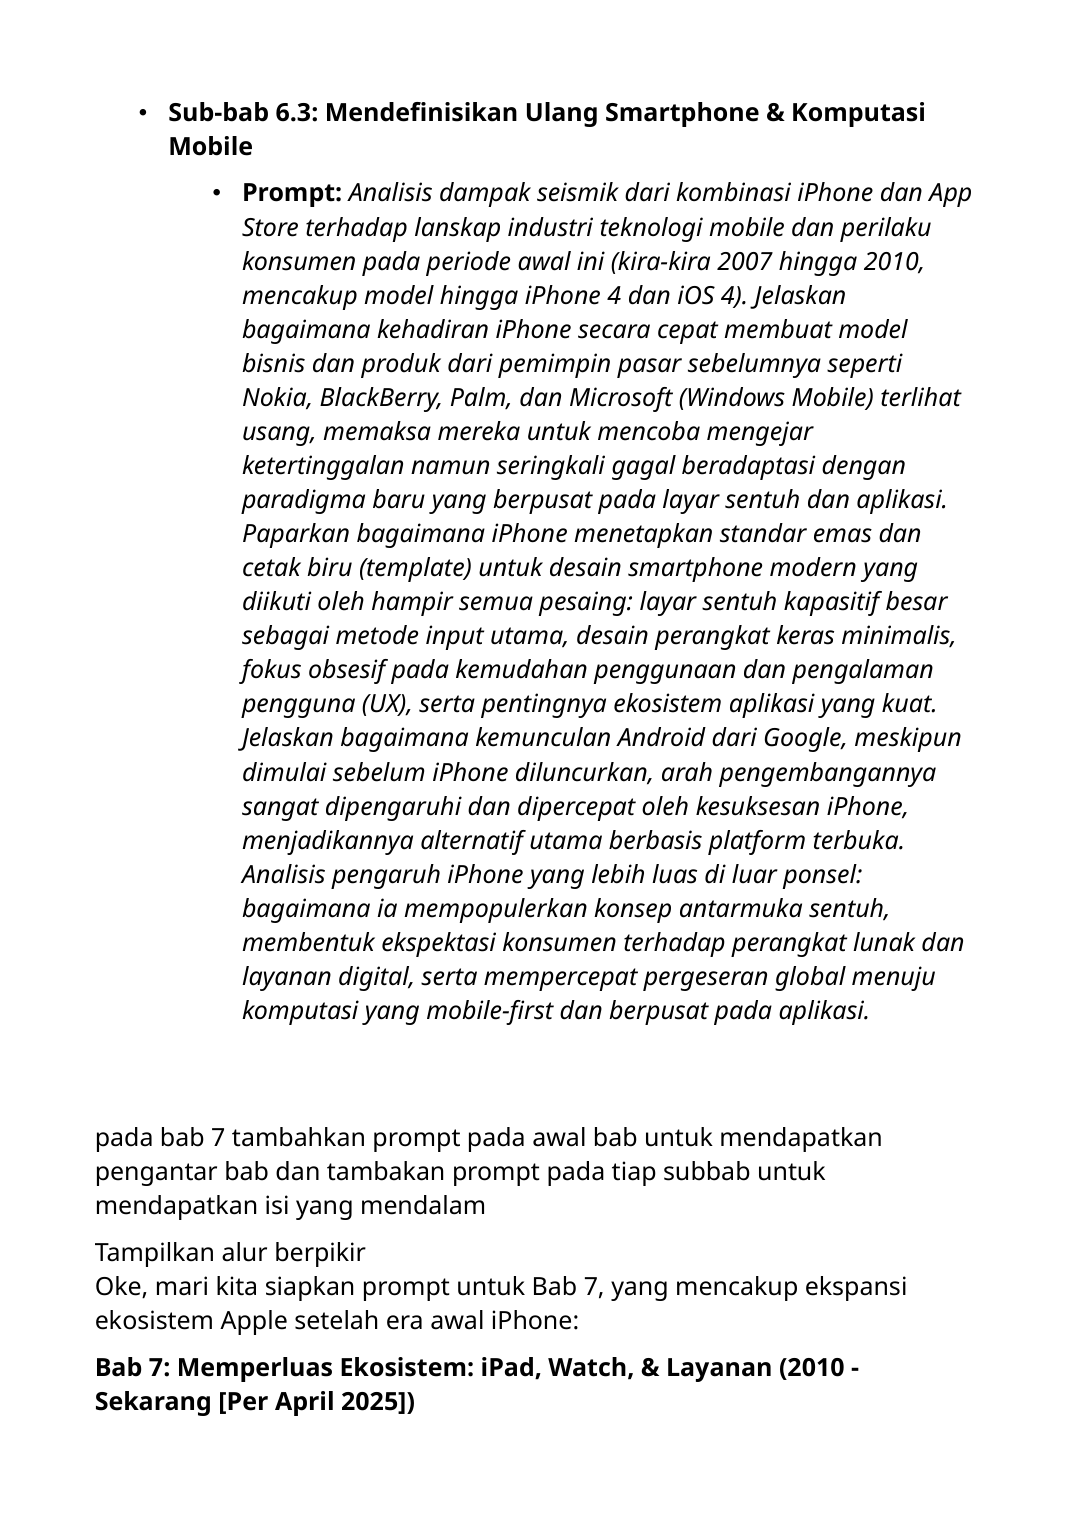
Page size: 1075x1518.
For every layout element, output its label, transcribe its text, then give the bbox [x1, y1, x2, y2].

text Bab 7: Memperluas Ekosistem: iPad, Watch, & Layanan (2010 - Sekarang [Per April 2025]) [94, 1349, 980, 1417]
text pada bab 7 tambahkan prompt pada awal bab untuk mendapatkan pengantar bab dan tambakan prompt pada tiap subbab untuk mendapatkan isi yang mendalam [94, 1120, 980, 1222]
text Tampilkan alur berpikir [94, 1234, 980, 1268]
list Sub-bab 6.3: Mendefinisikan Ulang Smartphone & Komputasi Mobile [139, 94, 980, 163]
list Prompt: Analisis dampak seismik dari kombinasi iPhone dan App Store terhadap lanskap industri teknologi mobile dan perilaku konsumen pada periode awal ini (kira-kira 2007 hingga 2010, mencakup model hingga iPhone 4 dan iOS 4). Jelaskan bagaimana kehadiran iPhone secara cepat membuat model bisnis dan produk dari pemimpin pasar sebelumnya seperti Nokia, BlackBerry, Palm, dan Microsoft (Windows Mobile) terlihat usang, memaksa mereka untuk mencoba mengejar ketertinggalan namun seringkali gagal beradaptasi dengan paradigma baru yang berpusat pada layar sentuh dan aplikasi. Paparkan bagaimana iPhone menetapkan standar emas dan cetak biru (template) untuk desain smartphone modern yang diikuti oleh hampir semua pesaing: layar sentuh kapasitif besar sebagai metode input utama, desain perangkat keras minimalis, fokus obsesif pada kemudahan penggunaan dan pengalaman pengguna (UX), serta pentingnya ekosistem aplikasi yang kuat. Jelaskan bagaimana kemunculan Android dari Google, meskipun dimulai sebelum iPhone diluncurkan, arah pengembangannya sangat dipengaruhi dan dipercepat oleh kesuksesan iPhone, menjadikannya alternatif utama berbasis platform terbuka. Analisis pengaruh iPhone yang lebih luas di luar ponsel: bagaimana ia mempopulerkan konsep antarmuka sentuh, membentuk ekspektasi konsumen terhadap perangkat lunak dan layanan digital, serta mempercepat pergeseran global menuju komputasi yang mobile-first dan berpusat pada aplikasi. [212, 175, 980, 1027]
text Oke, mari kita siapkan prompt untuk Bab 7, yang mencakup ekspansi ekosistem Apple setelah era awal iPhone: [94, 1268, 980, 1337]
